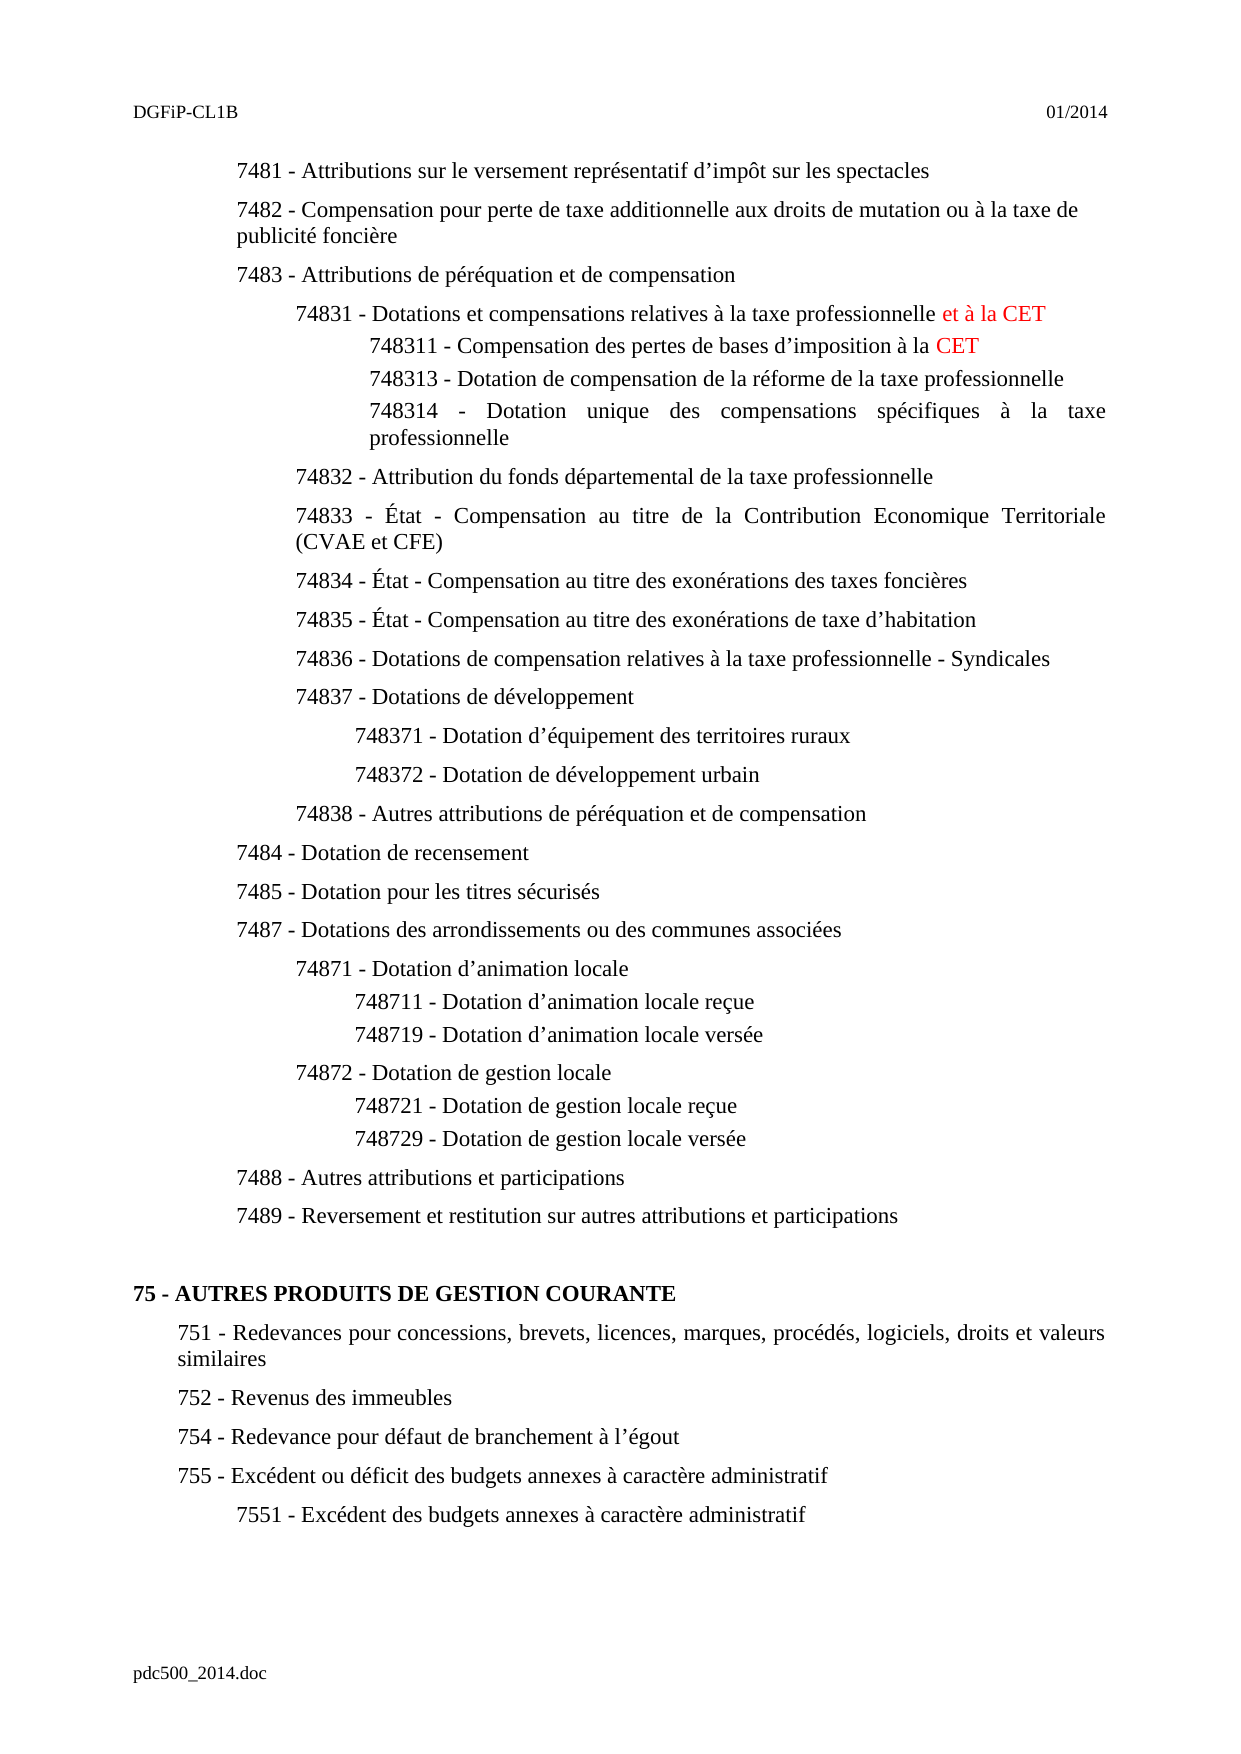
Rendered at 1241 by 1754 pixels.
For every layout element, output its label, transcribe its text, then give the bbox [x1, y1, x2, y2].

text 7482 - Compensation pour perte de taxe additionnelle aux droits de mutation ou à la taxe de publicité foncière [236, 196, 1107, 248]
text 74871 - Dotation d’animation locale [295, 955, 1107, 982]
text 7489 - Reversement et restitution sur autres attributions et participations [236, 1202, 1107, 1229]
text 752 - Revenus des immeubles [177, 1384, 1107, 1411]
text 7488 - Autres attributions et participations [236, 1163, 1107, 1190]
text 7551 - Excédent des budgets annexes à caractère administratif [236, 1501, 1107, 1527]
text 74835 - État - Compensation au titre des exonérations de taxe d’habitation [295, 606, 1107, 632]
text 748371 - Dotation d’équipement des territoires ruraux [354, 722, 1107, 749]
text 7487 - Dotations des arrondissements ou des communes associées [236, 917, 1107, 943]
text 74833 - État - Compensation au titre de la Contribution Economique Territoriale (CVAE et CFE) [295, 502, 1107, 554]
text 751 - Redevances pour concessions, brevets, licences, marques, procédés, logiciels, droits et valeurs similaires [177, 1319, 1107, 1372]
text 748729 - Dotation de gestion locale versée [354, 1125, 1107, 1151]
text 748721 - Dotation de gestion locale reçue [354, 1092, 1107, 1118]
text 74872 - Dotation de gestion locale [295, 1059, 1107, 1086]
text 74837 - Dotations de développement [295, 683, 1107, 710]
text 748311 - Compensation des pertes de bases d’imposition à la CET [369, 332, 1107, 359]
text 74834 - État - Compensation au titre des exonérations des taxes foncières [295, 567, 1107, 593]
text 748711 - Dotation d’animation locale reçue [354, 988, 1107, 1014]
text 748314 - Dotation unique des compensations spécifiques à la taxe professionnelle [369, 398, 1107, 450]
text 7485 - Dotation pour les titres sécurisés [236, 878, 1107, 904]
text 7484 - Dotation de recensement [236, 839, 1107, 865]
text 74831 - Dotations et compensations relatives à la taxe professionnelle et à la CET [295, 300, 1107, 326]
text 7483 - Attributions de péréquation et de compensation [236, 261, 1107, 287]
text 748719 - Dotation d’animation locale versée [354, 1021, 1107, 1047]
text 7481 - Attributions sur le versement représentatif d’impôt sur les spectacles [236, 157, 1107, 183]
text 755 - Excédent ou déficit des budgets annexes à caractère administratif [177, 1462, 1107, 1488]
text 74832 - Attribution du fonds départemental de la taxe professionnelle [295, 463, 1107, 489]
text 748372 - Dotation de développement urbain [354, 761, 1107, 787]
text 75 - AUTRES PRODUITS DE GESTION COURANTE [133, 1280, 1107, 1306]
text 74836 - Dotations de compensation relatives à la taxe professionnelle - Syndicales [295, 644, 1107, 671]
text 74838 - Autres attributions de péréquation et de compensation [295, 800, 1107, 826]
text 754 - Redevance pour défaut de branchement à l’égout [177, 1423, 1107, 1449]
text 748313 - Dotation de compensation de la réforme de la taxe professionnelle [369, 365, 1107, 391]
